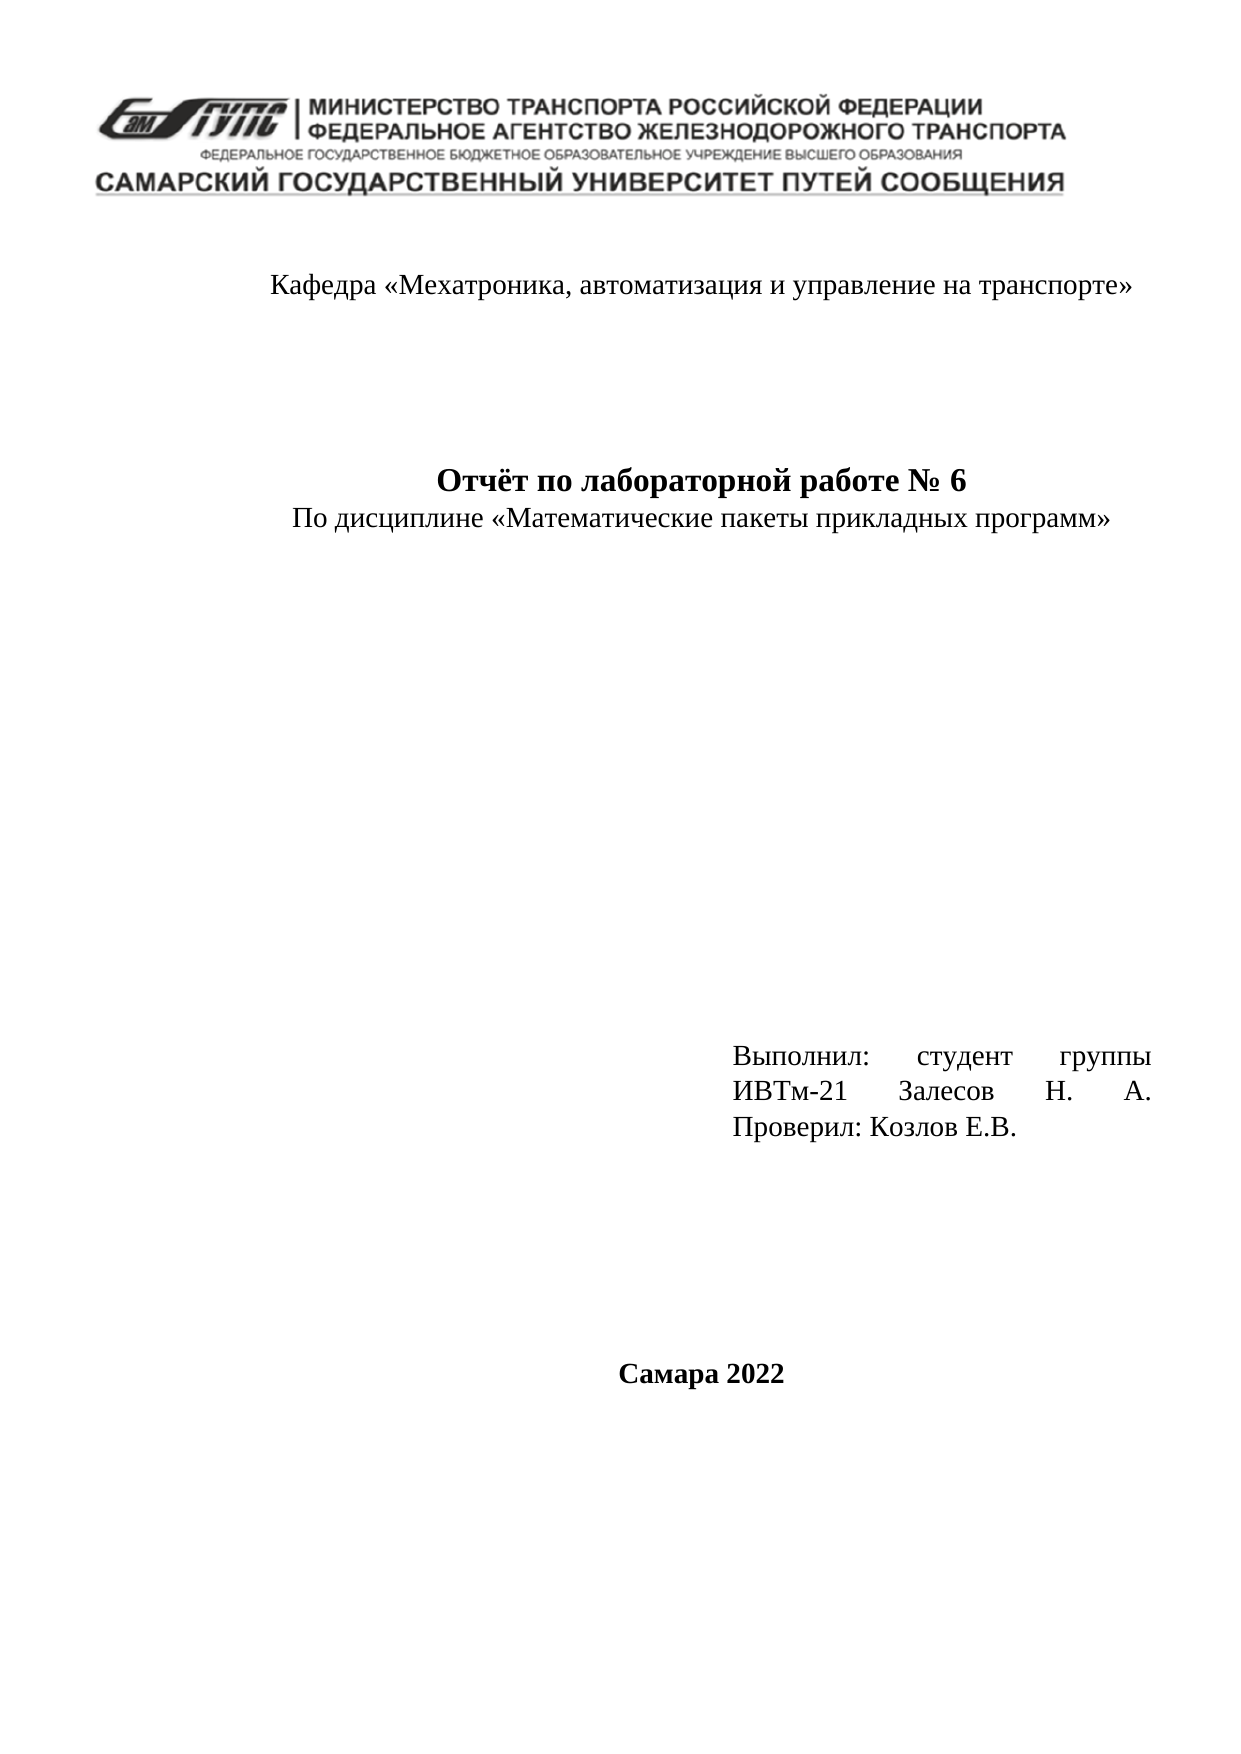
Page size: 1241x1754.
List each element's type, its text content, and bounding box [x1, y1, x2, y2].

text Кафедра «Мехатроника, автоматизация и управление на транспорте» [177, 203, 1152, 301]
text Самара 2022 [177, 1356, 1152, 1390]
picture [92, 91, 1068, 215]
text Отчёт по лабораторной работе № 6 [177, 460, 1152, 498]
text Выполнил: студент группы ИВТм-21 Залесов Н. А. Проверил: Козлов Е.В. [732, 1038, 1152, 1142]
text По дисциплине «Математические пакеты прикладных программ» [177, 500, 1152, 534]
